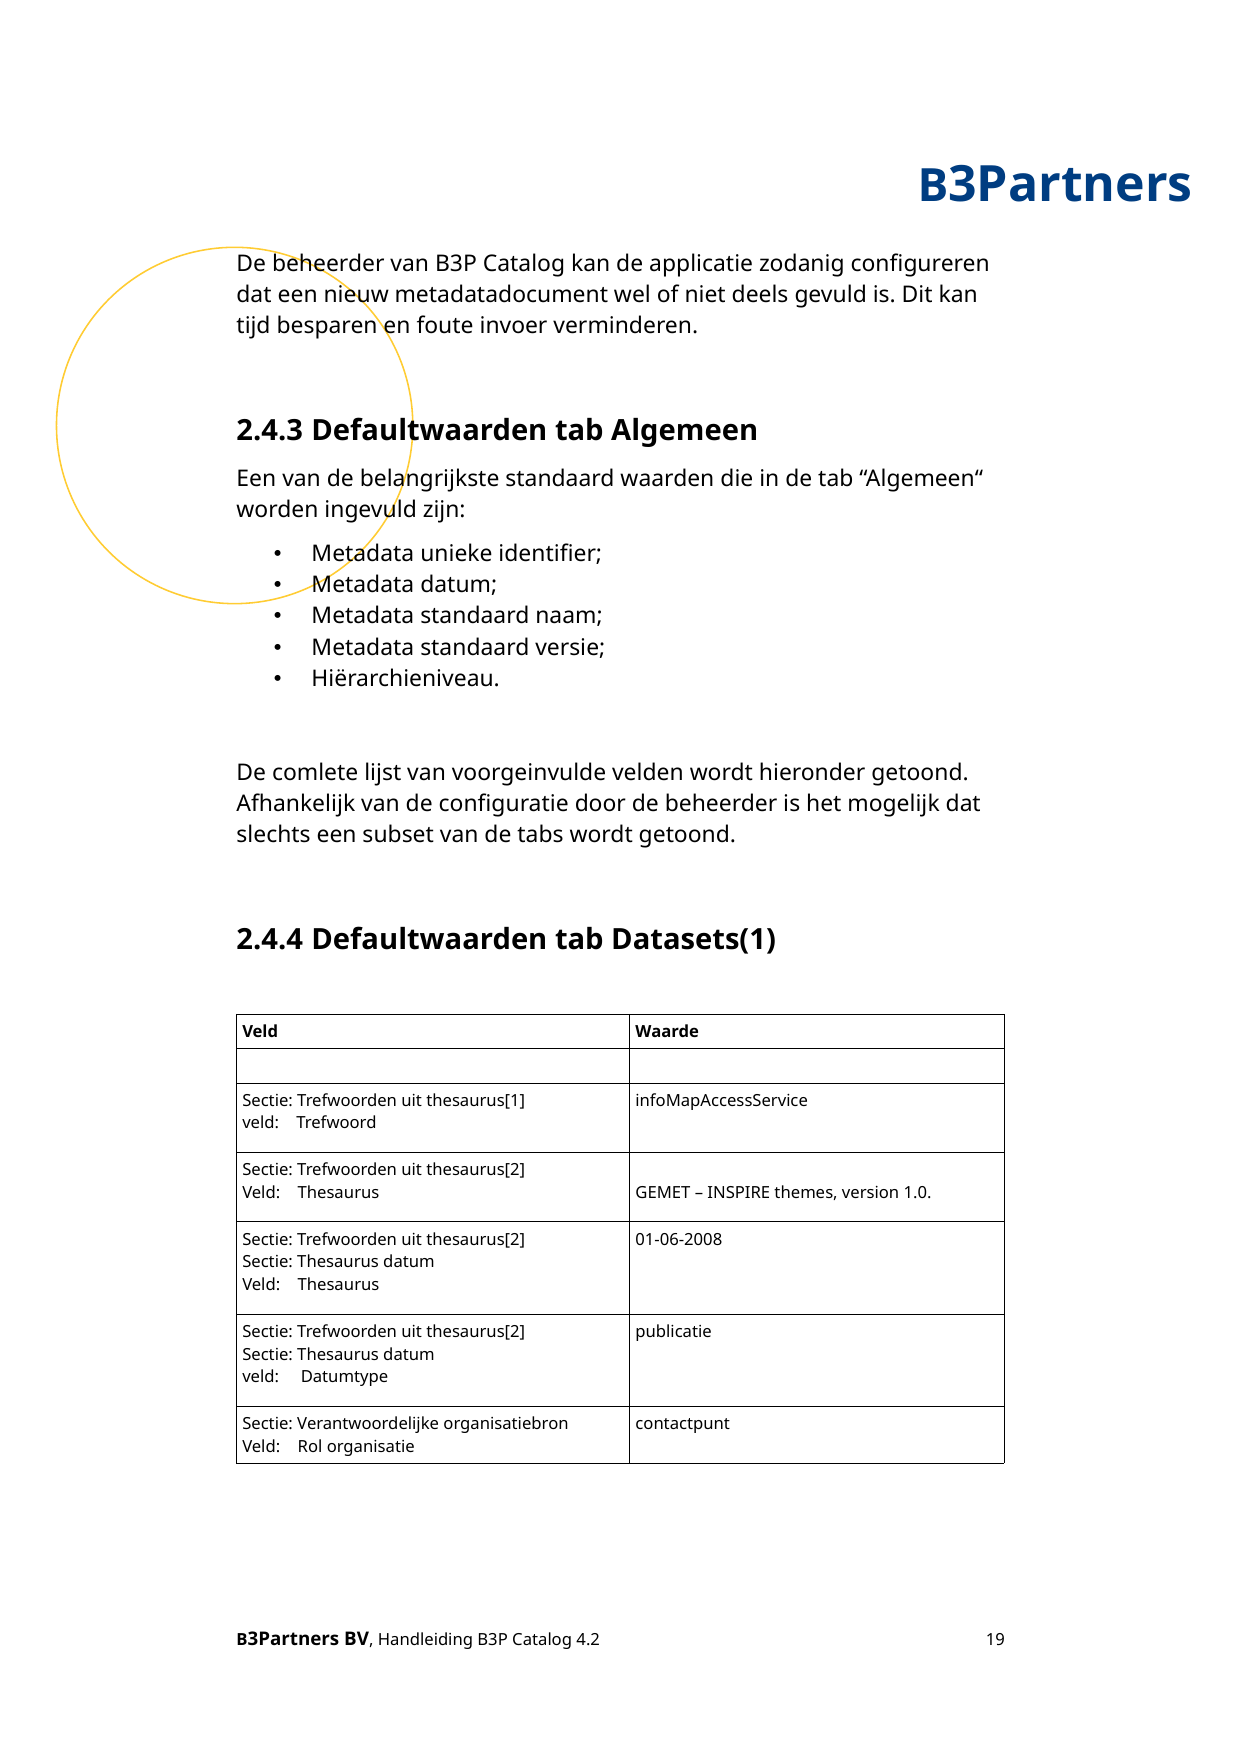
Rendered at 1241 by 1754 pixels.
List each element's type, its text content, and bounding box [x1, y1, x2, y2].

list Metadata datum; [283, 568, 1004, 599]
table_cell GEMET – INSPIRE themes, version 1.0. [630, 1153, 1004, 1221]
list Metadata unieke identifier; [345, 537, 1004, 568]
table_header Waarde [630, 1015, 1004, 1048]
table_cell 01-06-2008 [630, 1222, 1004, 1313]
table_header Veld [237, 1015, 629, 1048]
table_cell infoMapAccessService [630, 1084, 1004, 1152]
table_cell publicatie [630, 1315, 1004, 1406]
table_cell [630, 1049, 1004, 1082]
list Hiërarchieniveau. [274, 662, 1004, 693]
table_cell Sectie: Trefwoorden uit thesaurus[2] Sectie: Thesaurus datum Veld: Thesaurus [237, 1222, 629, 1313]
subtitle Defaultwaarden tab Algemeen [413, 409, 1004, 449]
table_cell Sectie: Trefwoorden uit thesaurus[2] Veld: Thesaurus [237, 1153, 629, 1221]
table_cell [237, 1049, 629, 1082]
table_cell Sectie: Verantwoordelijke organisatiebron Veld: Rol organisatie [237, 1407, 629, 1463]
text Een van de belangrijkste standaard waarden die in de tab “Algemeen“ worden ingevuld zijn: [385, 462, 1004, 524]
list Metadata standaard versie; [274, 630, 1004, 662]
table_cell Sectie: Trefwoorden uit thesaurus[1] veld: Trefwoord [237, 1084, 629, 1152]
table_cell Sectie: Trefwoorden uit thesaurus[2] Sectie: Thesaurus datum veld: Datumtype [237, 1315, 629, 1406]
text De beheerder van B3P Catalog kan de applicatie zodanig configureren dat een nieuw metadatadocument wel of niet deels gevuld is. Dit kan tijd besparen en foute invoer verminderen. [258, 247, 1004, 341]
subtitle Defaultwaarden tab Datasets(1) [236, 918, 1004, 958]
text De comlete lijst van voorgeinvulde velden wordt hieronder getoond. Afhankelijk van de configuratie door de beheerder is het mogelijk dat slechts een subset van de tabs wordt getoond. [236, 755, 1004, 849]
table_cell contactpunt [630, 1407, 1004, 1463]
list Metadata standaard naam; [274, 599, 1004, 630]
